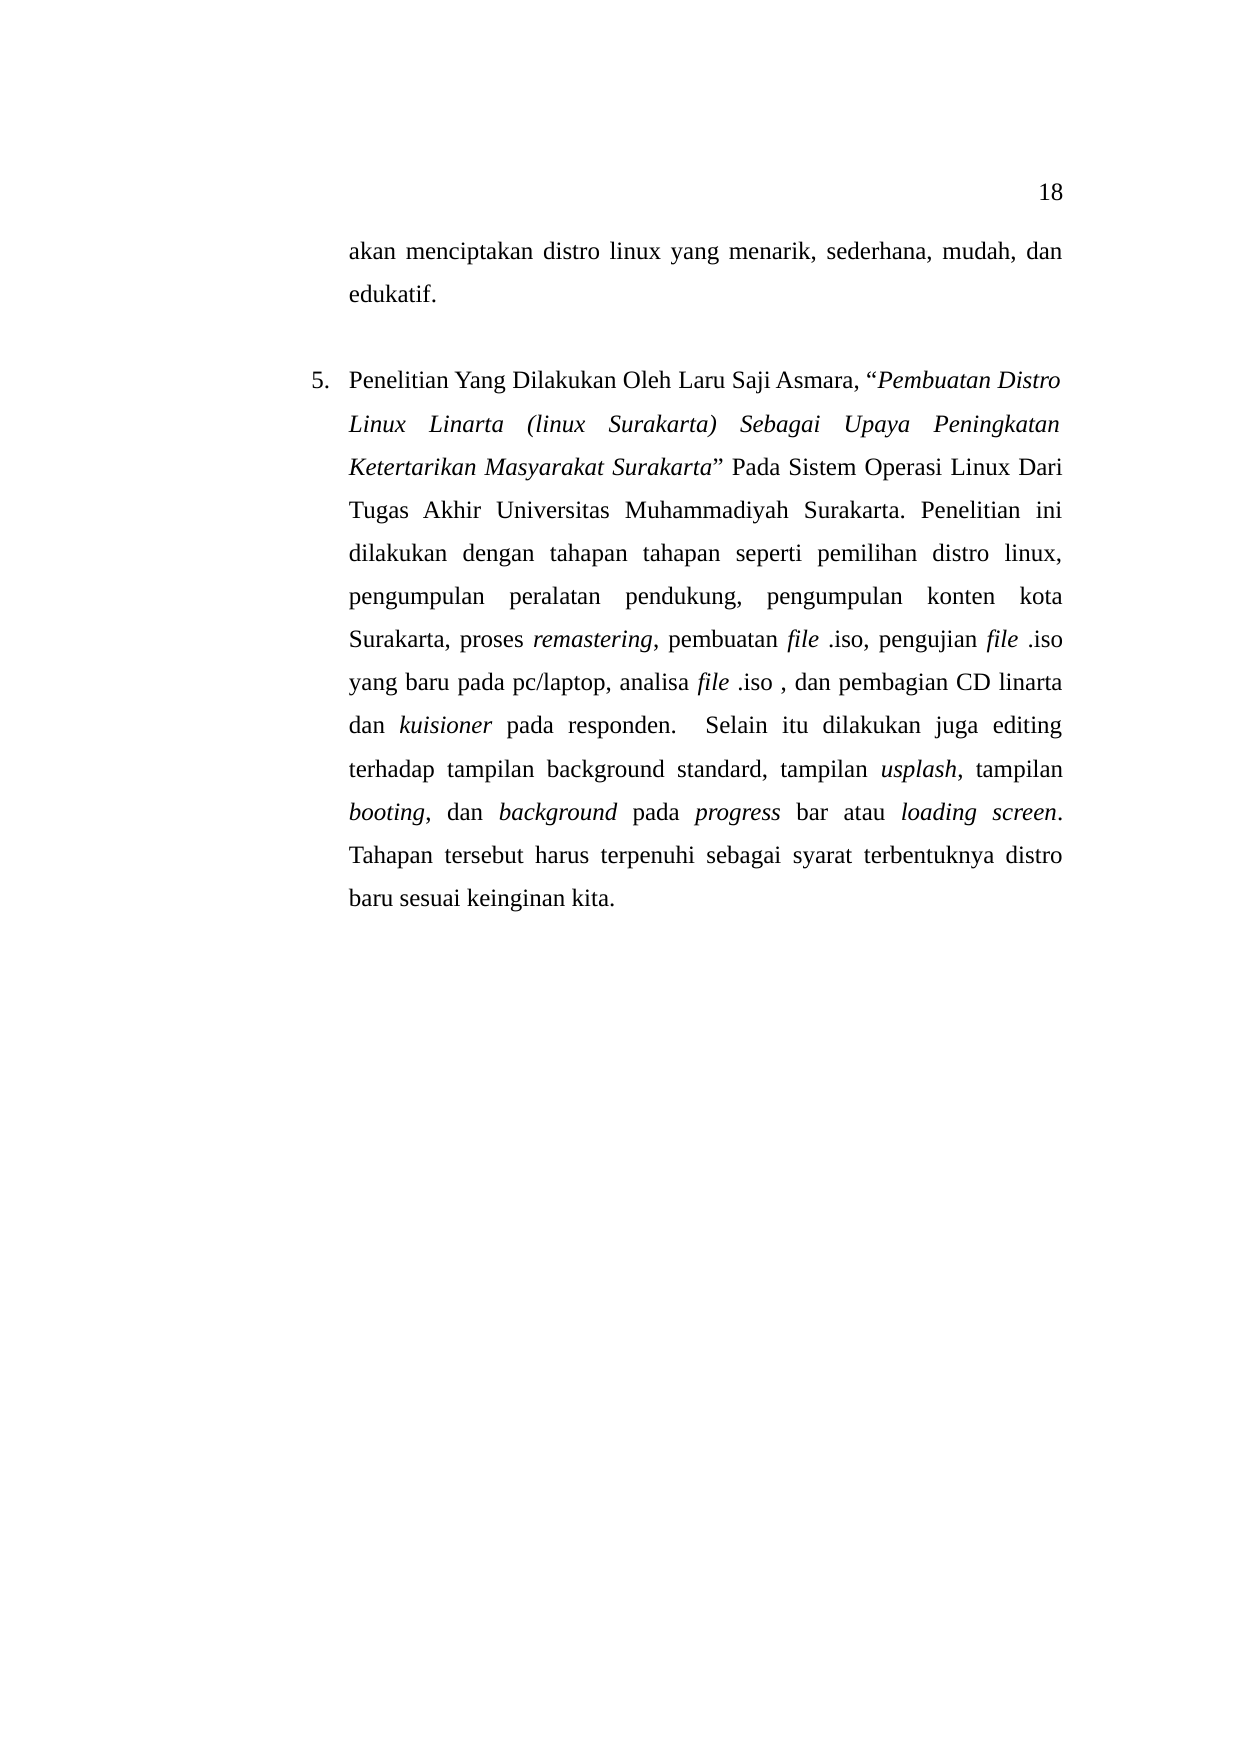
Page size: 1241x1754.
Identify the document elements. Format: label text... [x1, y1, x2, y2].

list akan menciptakan distro linux yang menarik, sederhana, mudah, dan edukatif. [311, 236, 1063, 308]
list Penelitian Yang Dilakukan Oleh Laru Saji Asmara, “Pembuatan Distro Linux Linarta (linux Surakarta) Sebagai Upaya Peningkatan Ketertarikan Masyarakat Surakarta” Pada Sistem Operasi Linux Dari Tugas Akhir Universitas Muhammadiyah Surakarta. Penelitian ini dilakukan dengan tahapan tahapan seperti pemilihan distro linux, pengumpulan peralatan pendukung, pengumpulan konten kota Surakarta, proses remastering, pembuatan file .iso, pengujian file .iso yang baru pada pc/laptop, analisa file .iso , dan pembagian CD linarta dan kuisioner pada responden. Selain itu dilakukan juga editing terhadap tampilan background standard, tampilan usplash, tampilan booting, dan background pada progress bar atau loading screen. Tahapan tersebut harus terpenuhi sebagai syarat terbentuknya distro baru sesuai keinginan kita. [311, 366, 1063, 912]
